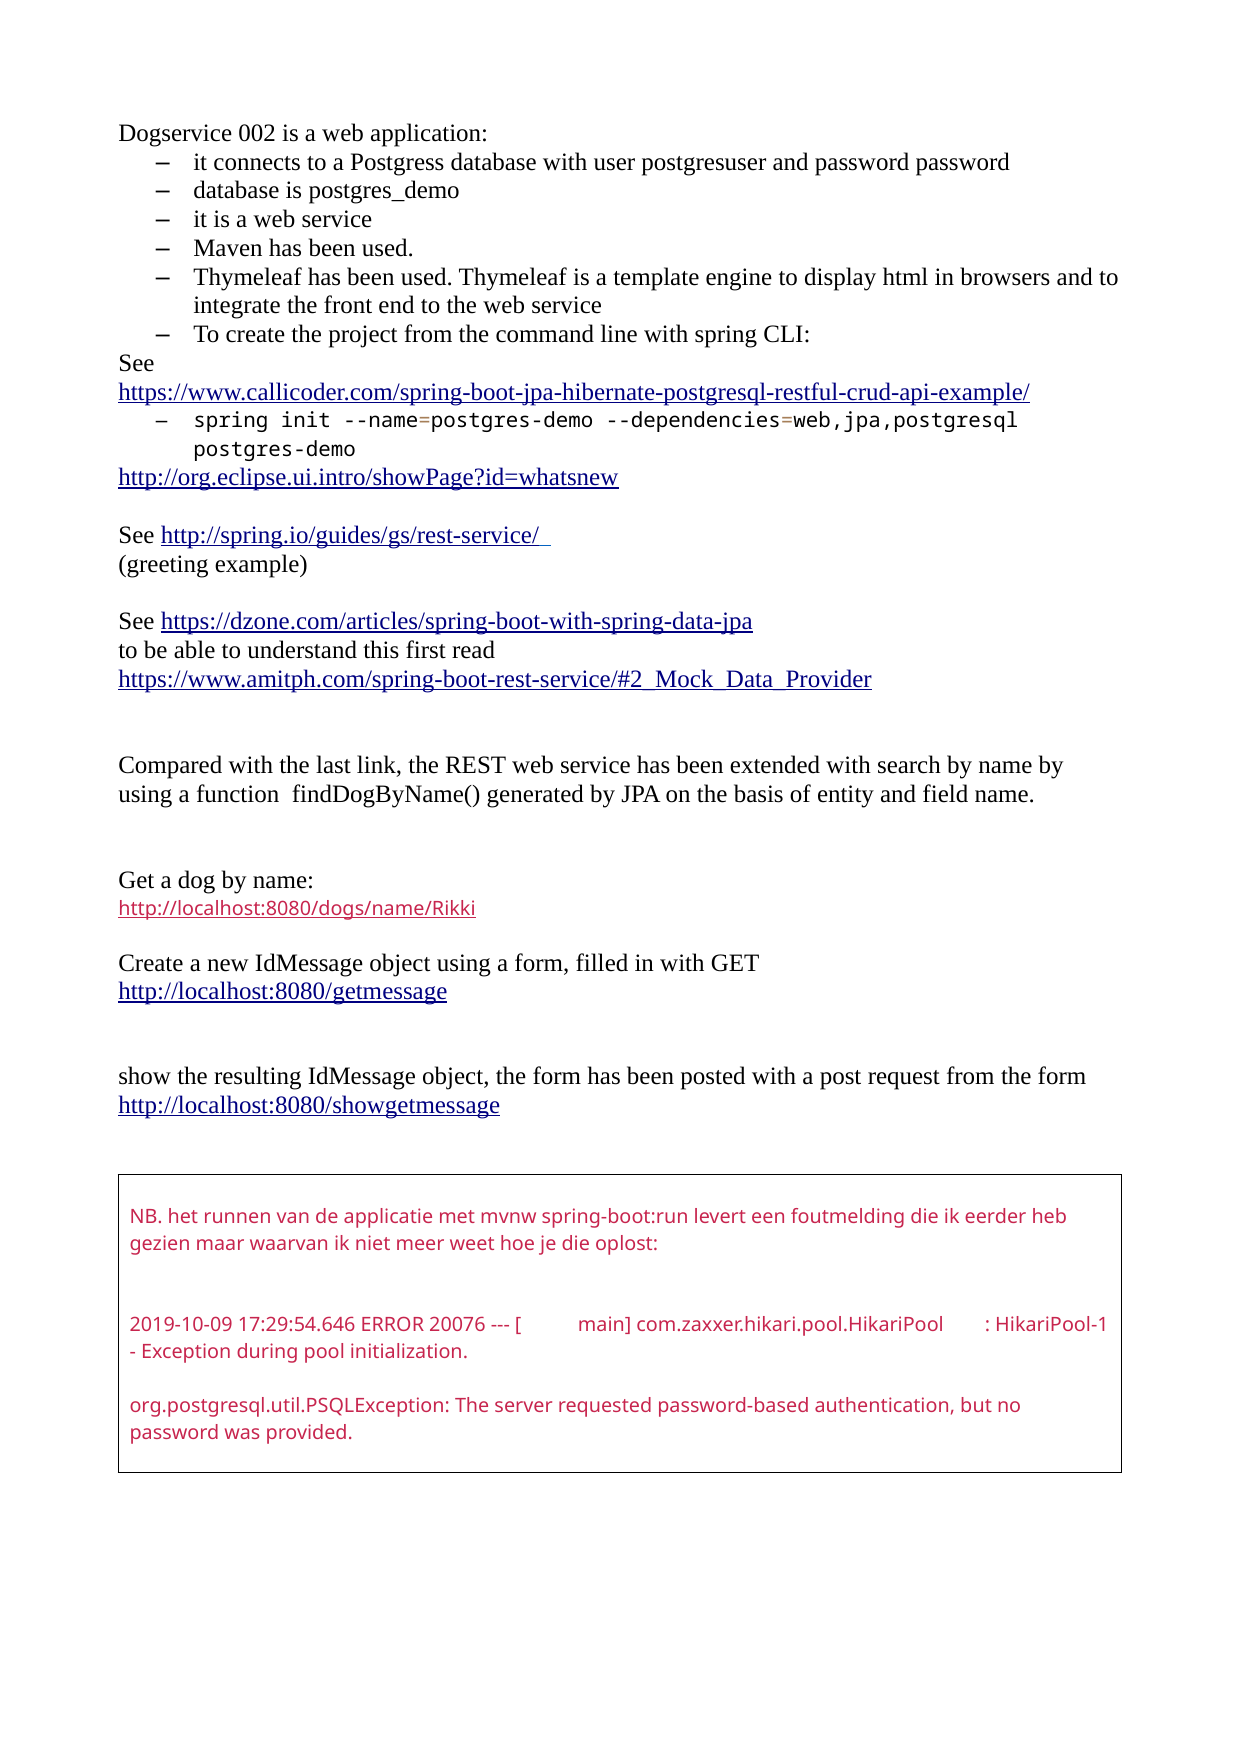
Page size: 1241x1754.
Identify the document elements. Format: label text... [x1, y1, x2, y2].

text http://localhost:8080/getmessage [118, 976, 1122, 1005]
text Dogservice 002 is a web application: [118, 118, 1122, 147]
list it is a web service [156, 204, 1122, 233]
text See https://dzone.com/articles/spring-boot-with-spring-data-jpa [118, 606, 1122, 635]
text http://org.eclipse.ui.intro/showPage?id=whatsnew [118, 462, 1122, 491]
list Thymeleaf has been used. Thymeleaf is a template engine to display html in browsers and to integrate the front end to the web service [156, 262, 1122, 319]
list To create the project from the command line with spring CLI: [156, 319, 1122, 348]
text https://www.amitph.com/spring-boot-rest-service/#2_Mock_Data_Provider [118, 664, 1122, 692]
text Create a new IdMessage object using a form, filled in with GET [118, 948, 1122, 976]
list spring init --name=postgres-demo --dependencies=web,jpa,postgresql postgres-demo [156, 406, 1122, 462]
list Maven has been used. [156, 233, 1122, 262]
text (greeting example) [118, 549, 1122, 606]
table_header NB. het runnen van de applicatie met mvnw spring-boot:run levert een foutmelding die ik eerder heb gezien maar waarvan ik niet meer weet hoe je die oplost: 2019-10-09 17:29:54.646 ERROR 20076 --- [ main] com.zaxxer.hikari.pool.HikariPool : HikariPool-1 - Exception during pool initialization. org.postgresql.util.PSQLException: The server requested password-based authentication, but no password was provided. [119, 1175, 1121, 1472]
text show the resulting IdMessage object, the form has been posted with a post request from the form [118, 1061, 1122, 1090]
text https://www.callicoder.com/spring-boot-jpa-hibernate-postgresql-restful-crud-api-example/ [118, 377, 1122, 406]
text Get a dog by name: [118, 865, 1122, 894]
list database is postgres_demo [156, 176, 1122, 204]
list it connects to a Postgress database with user postgresuser and password password [156, 147, 1122, 176]
text See http://spring.io/guides/gs/rest-service/ [118, 520, 1122, 549]
text See [118, 348, 1122, 377]
text Compared with the last link, the REST web service has been extended with search by name by using a function findDogByName() generated by JPA on the basis of entity and field name. [118, 750, 1122, 807]
text http://localhost:8080/showgetmessage [118, 1090, 1122, 1118]
text http://localhost:8080/dogs/name/Rikki [118, 894, 1122, 921]
text to be able to understand this first read [118, 635, 1122, 664]
